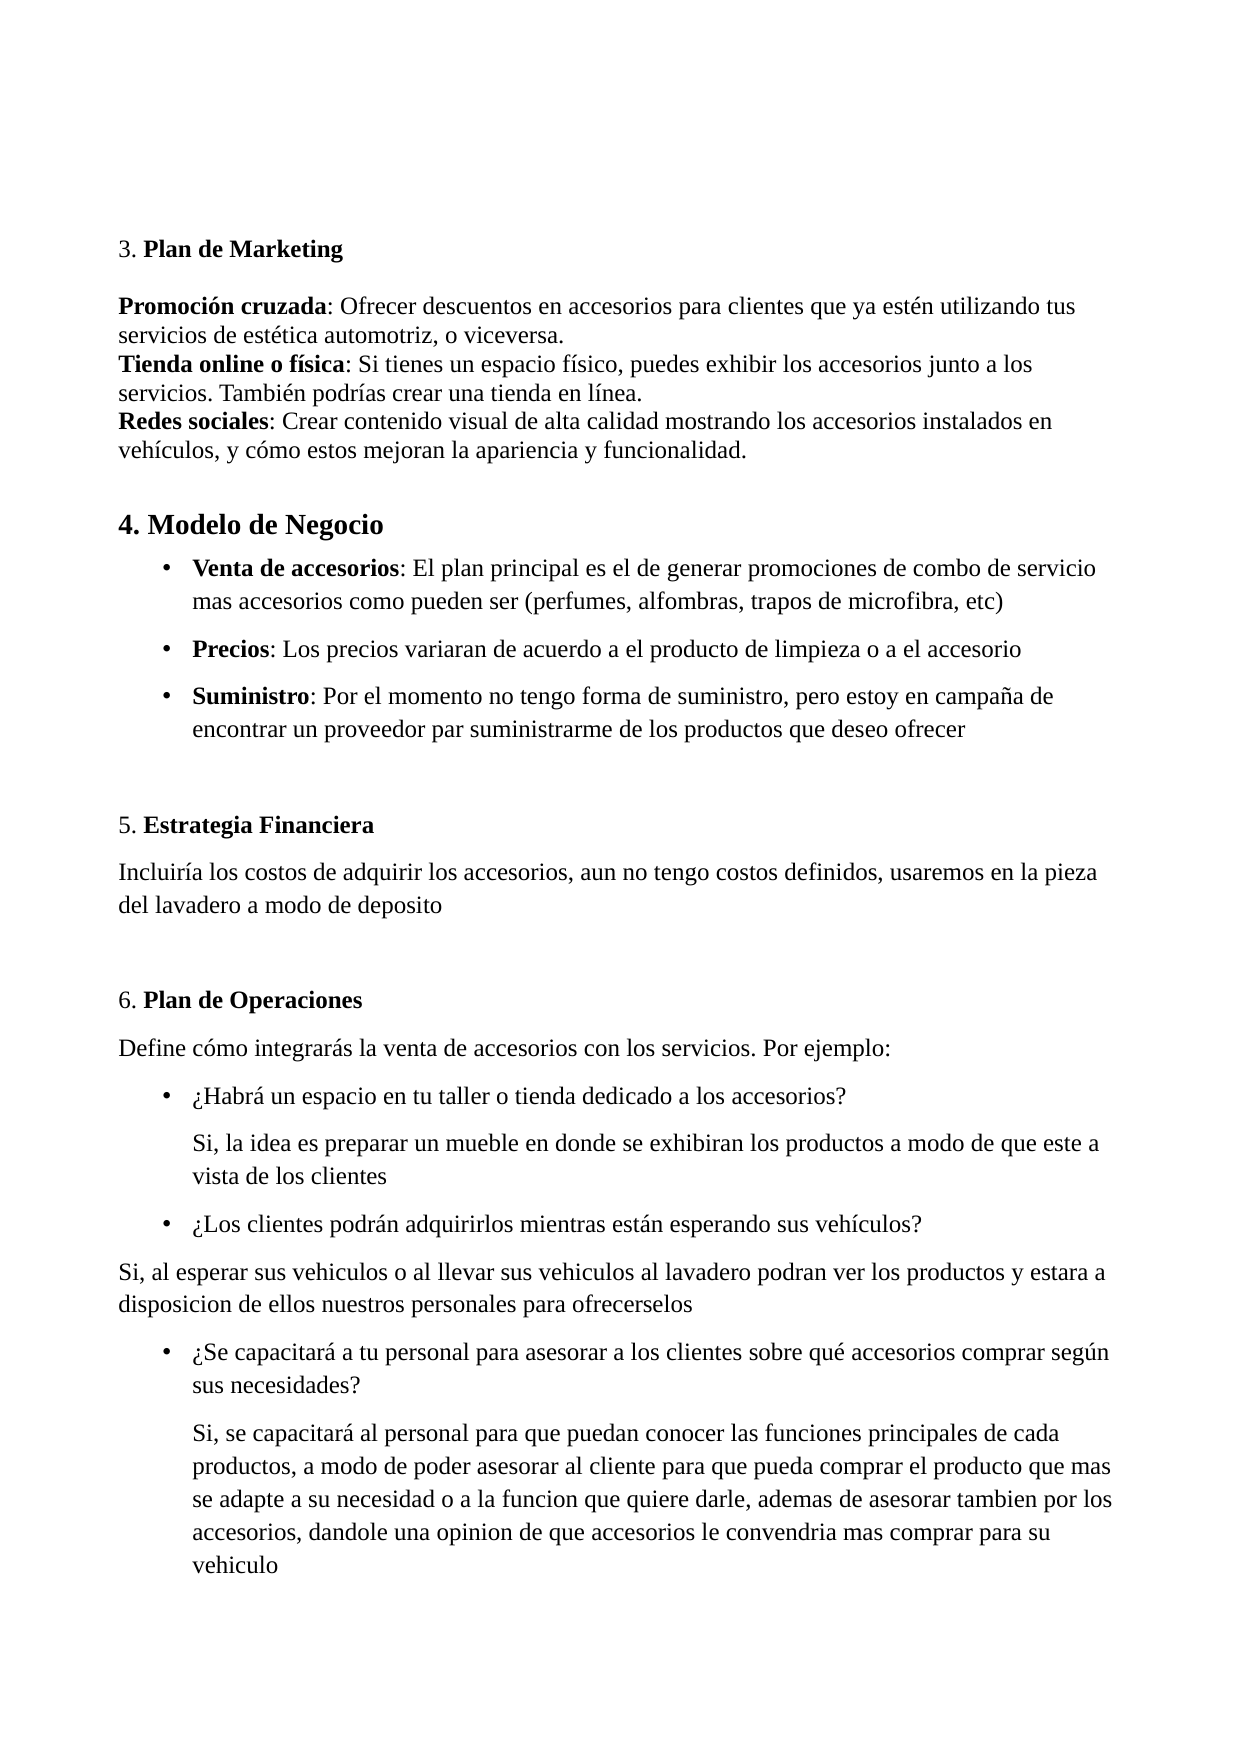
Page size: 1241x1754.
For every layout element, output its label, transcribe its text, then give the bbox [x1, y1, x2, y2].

list ¿Habrá un espacio en tu taller o tienda dedicado a los accesorios? [162, 1081, 1122, 1109]
list ¿Se capacitará a tu personal para asesorar a los clientes sobre qué accesorios comprar según sus necesidades? [162, 1337, 1122, 1399]
text 5. Estrategia Financiera [118, 810, 1122, 838]
text 3. Plan de Marketing [118, 234, 1122, 263]
list Venta de accesorios: El plan principal es el de generar promociones de combo de servicio mas accesorios como pueden ser (perfumes, alfombras, trapos de microfibra, etc) [162, 553, 1122, 615]
list Si, se capacitará al personal para que puedan conocer las funciones principales de cada productos, a modo de poder asesorar al cliente para que pueda comprar el producto que mas se adapte a su necesidad o a la funcion que quiere darle, ademas de asesorar tambien por los accesorios, dandole una opinion de que accesorios le convendria mas comprar para su vehiculo [162, 1418, 1122, 1579]
text Promoción cruzada: Ofrecer descuentos en accesorios para clientes que ya estén utilizando tus servicios de estética automotriz, o viceversa. [118, 291, 1122, 349]
text Tienda online o física: Si tienes un espacio físico, puedes exhibir los accesorios junto a los servicios. También podrías crear una tienda en línea. [118, 349, 1122, 406]
text Si, al esperar sus vehiculos o al llevar sus vehiculos al lavadero podran ver los productos y estara a disposicion de ellos nuestros personales para ofrecerselos [118, 1257, 1122, 1318]
list Suministro: Por el momento no tengo forma de suministro, pero estoy en campaña de encontrar un proveedor par suministrarme de los productos que deseo ofrecer [162, 681, 1122, 743]
text Incluiría los costos de adquirir los accesorios, aun no tengo costos definidos, usaremos en la pieza del lavadero a modo de deposito [118, 857, 1122, 919]
text Redes sociales: Crear contenido visual de alta calidad mostrando los accesorios instalados en vehículos, y cómo estos mejoran la apariencia y funcionalidad. [118, 406, 1122, 464]
subtitle 4. Modelo de Negocio [118, 507, 1122, 541]
list Si, la idea es preparar un mueble en donde se exhibiran los productos a modo de que este a vista de los clientes [162, 1128, 1122, 1190]
text Define cómo integrarás la venta de accesorios con los servicios. Por ejemplo: [118, 1033, 1122, 1062]
list Precios: Los precios variaran de acuerdo a el producto de limpieza o a el accesorio [162, 634, 1122, 663]
text 6. Plan de Operaciones [118, 986, 1122, 1014]
list ¿Los clientes podrán adquirirlos mientras están esperando sus vehículos? [162, 1209, 1122, 1238]
